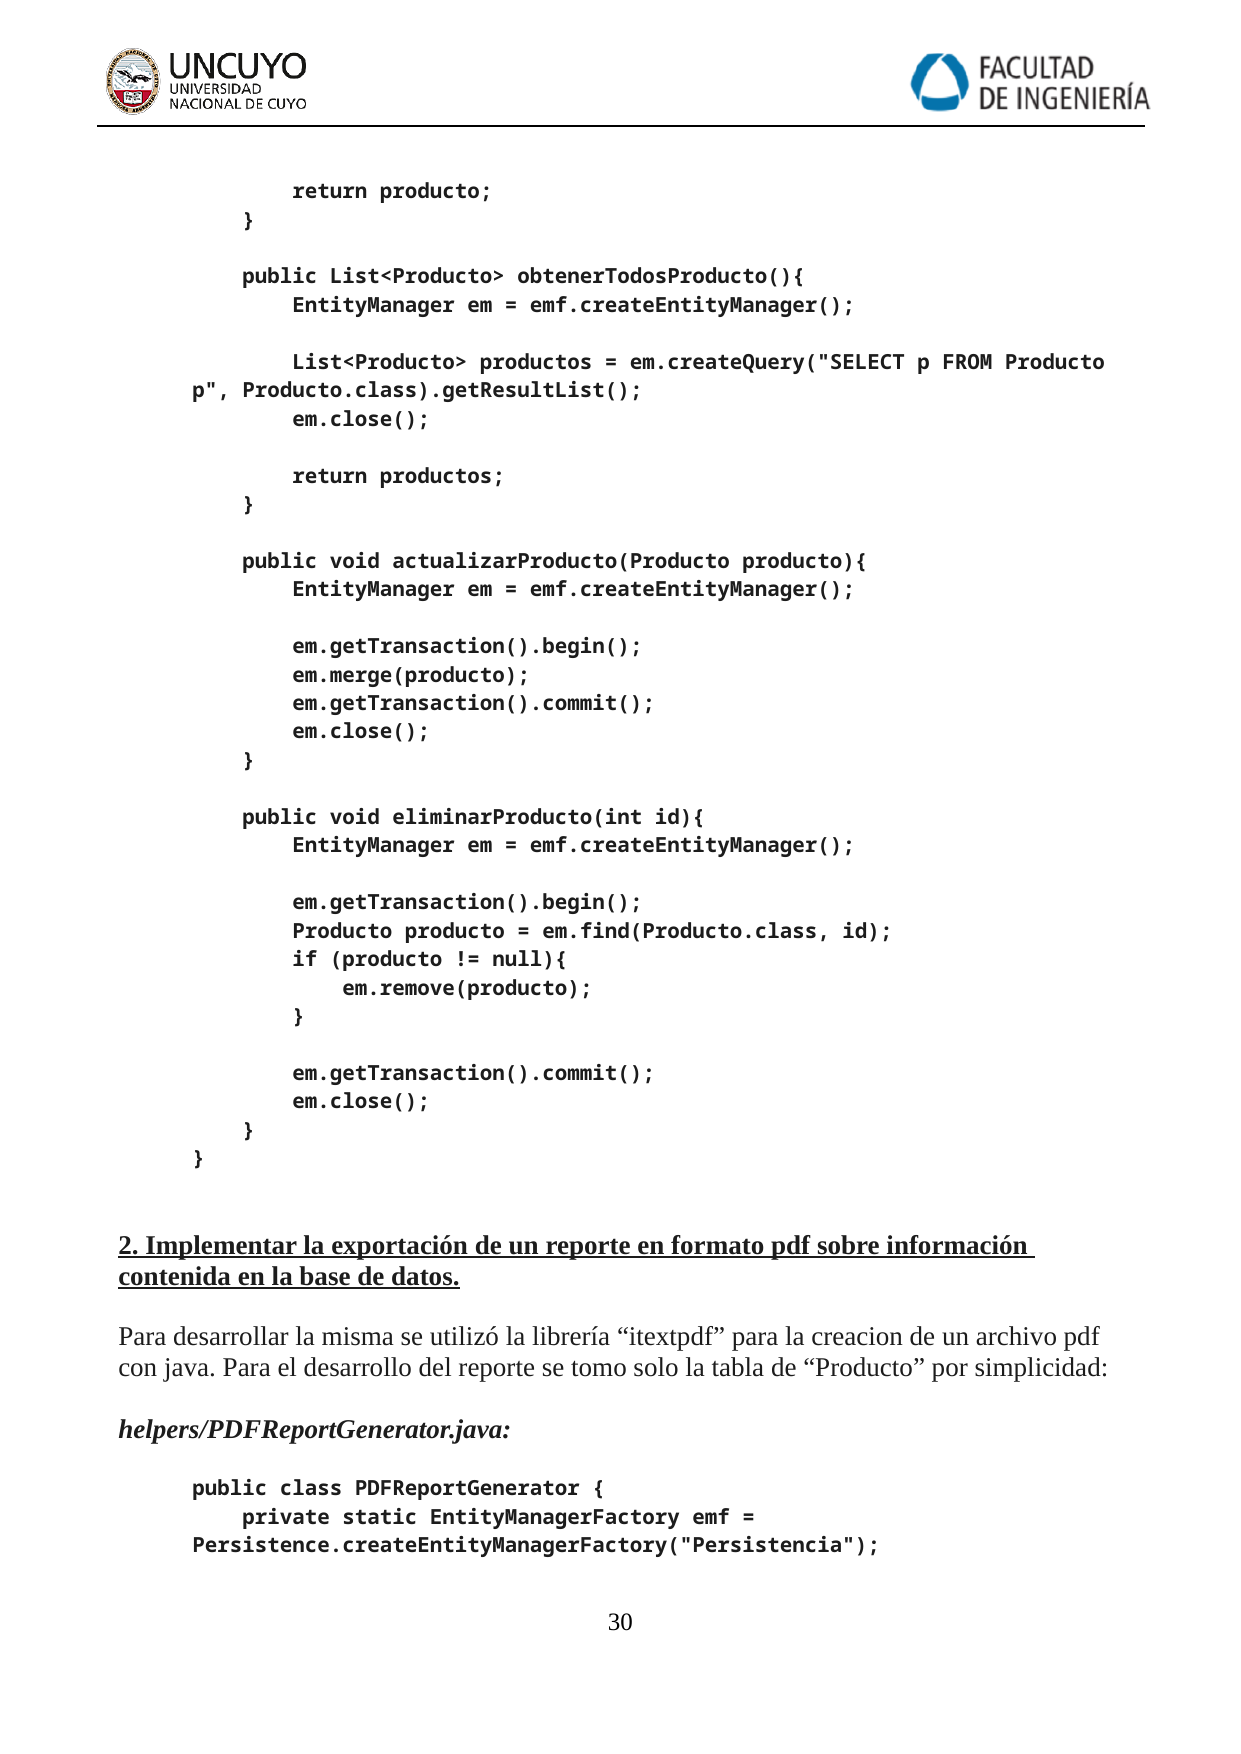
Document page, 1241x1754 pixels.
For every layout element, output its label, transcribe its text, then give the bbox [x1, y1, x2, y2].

picture [909, 43, 1157, 120]
text 2. Implementar la exportación de un reporte en formato pdf sobre información contenida en la base de datos. [118, 1229, 1122, 1291]
text public void eliminarProducto(int id){ [192, 802, 1122, 830]
text em.remove(producto); [192, 973, 1122, 1001]
text if (producto != null){ [192, 944, 1122, 973]
text em.close(); [192, 1086, 1122, 1115]
text private static EntityManagerFactory emf = Persistence.createEntityManagerFactory("Persistencia"); [192, 1502, 1122, 1559]
text em.merge(producto); [192, 660, 1122, 688]
text Producto producto = em.find(Producto.class, id); [192, 916, 1122, 944]
text } [192, 205, 1122, 233]
text EntityManager em = emf.createEntityManager(); [192, 830, 1122, 859]
text em.getTransaction().begin(); [192, 631, 1122, 660]
text public List<Producto> obtenerTodosProducto(){ [192, 262, 1122, 290]
text em.getTransaction().commit(); [192, 1058, 1122, 1086]
text return producto; [192, 176, 1122, 205]
text em.close(); [192, 717, 1122, 745]
text } [192, 745, 1122, 773]
picture [101, 43, 317, 118]
text } [192, 489, 1122, 518]
text em.close(); [192, 404, 1122, 432]
text em.getTransaction().begin(); [192, 887, 1122, 916]
text em.getTransaction().commit(); [192, 688, 1122, 717]
text EntityManager em = emf.createEntityManager(); [192, 574, 1122, 603]
text return productos; [192, 461, 1122, 489]
text EntityManager em = emf.createEntityManager(); [192, 290, 1122, 318]
text Para desarrollar la misma se utilizó la librería “itextpdf” para la creacion de un archivo pdf con java. Para el desarrollo del reporte se tomo solo la tabla de “Producto” por simplicidad: helpers/PDFReportGenerator.java: [118, 1320, 1122, 1445]
text List<Producto> productos = em.createQuery("SELECT p FROM Producto p", Producto.class).getResultList(); [192, 347, 1122, 404]
text } [192, 1143, 1122, 1172]
text } [192, 1001, 1122, 1029]
text } [192, 1115, 1122, 1143]
text public void actualizarProducto(Producto producto){ [192, 546, 1122, 574]
text public class PDFReportGenerator { [192, 1473, 1122, 1502]
